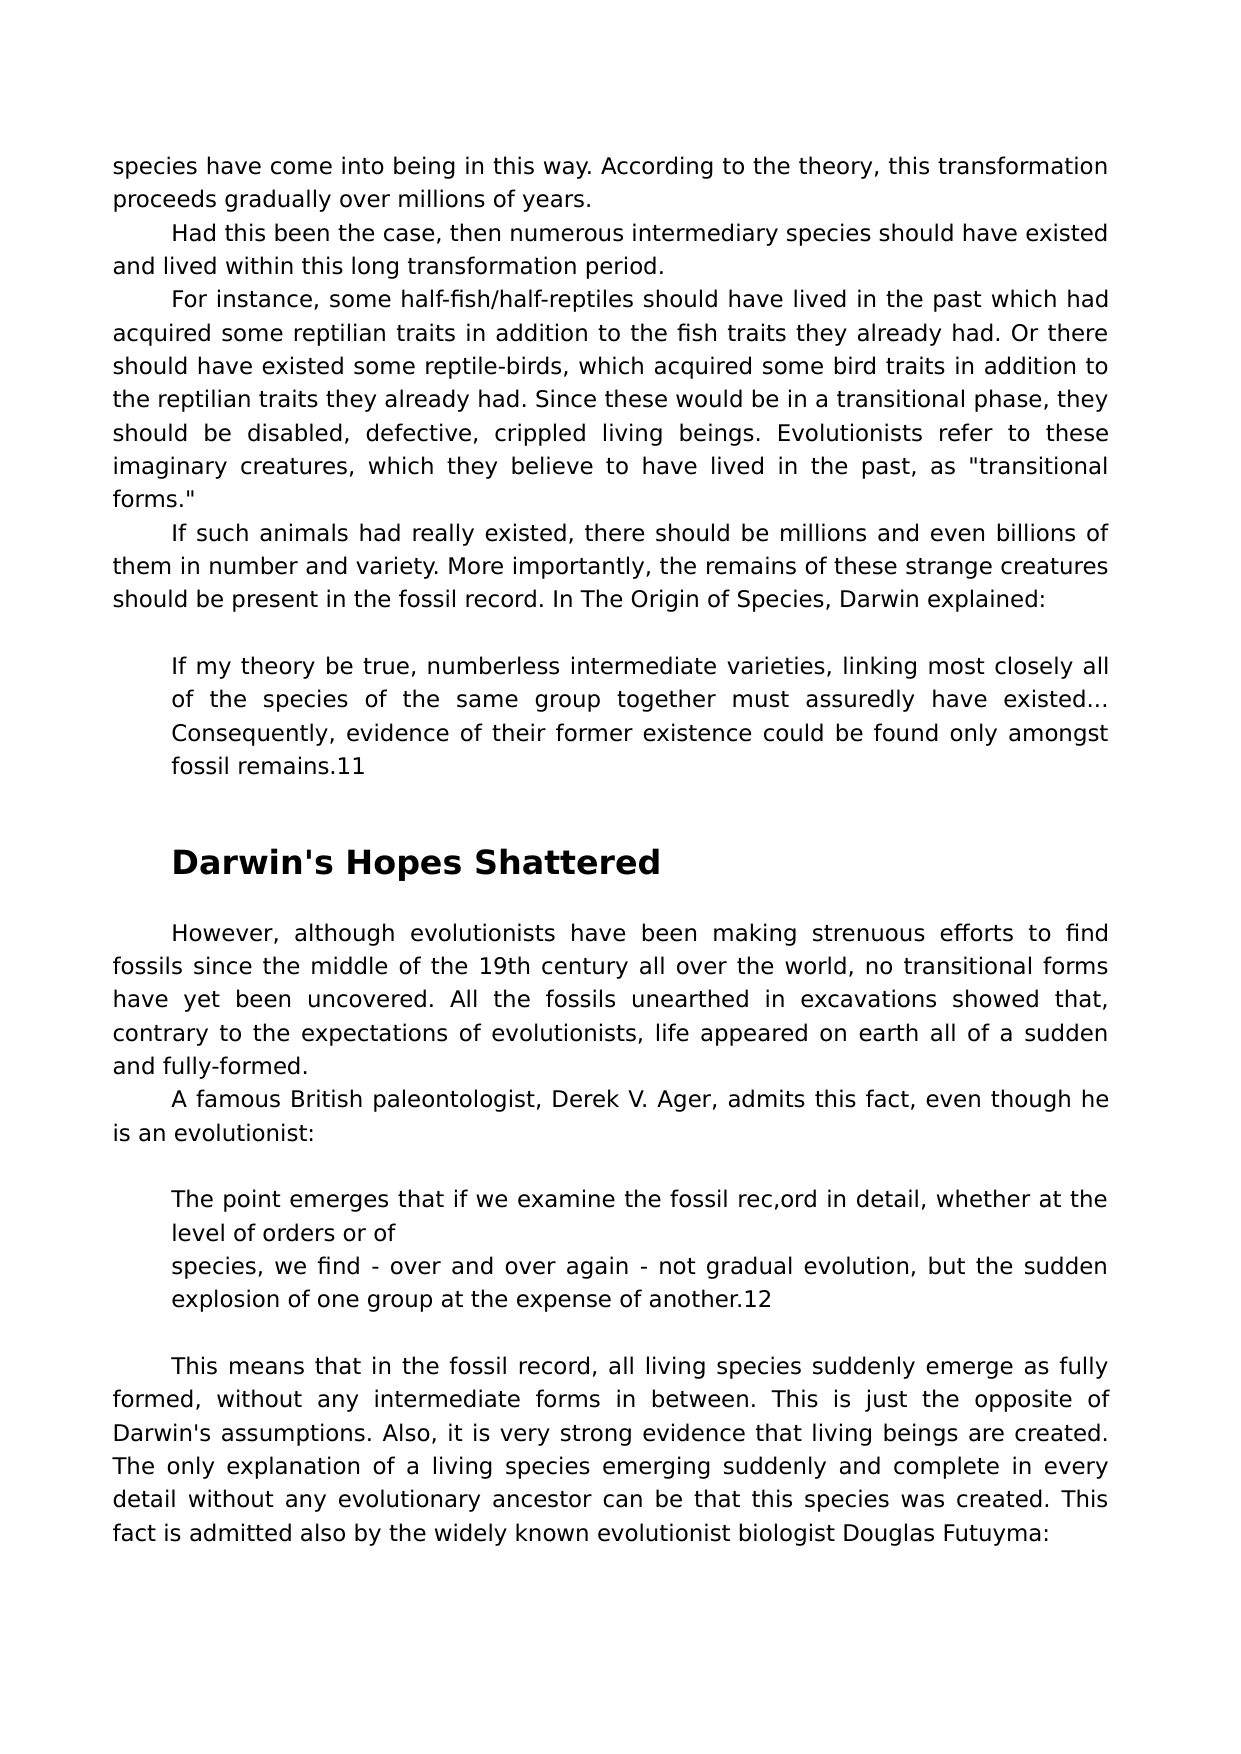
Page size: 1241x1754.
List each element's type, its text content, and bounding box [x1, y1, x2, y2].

text Darwin's Hopes Shattered [112, 848, 1110, 881]
text If my theory be true, numberless intermediate varieties, linking most closely all of the species of the same group together must assuredly have existed... Consequently, evidence of their former existence could be found only amongst fossil remains.11 [171, 648, 1110, 781]
text For instance, some half-fish/half-reptiles should have lived in the past which had acquired some reptilian traits in addition to the fish traits they already had. Or there should have existed some reptile-birds, which acquired some bird traits in addition to the reptilian traits they already had. Since these would be in a transitional phase, they should be disabled, defective, crippled living beings. Evolutionists refer to these imaginary creatures, which they believe to have lived in the past, as "transitional forms." [112, 281, 1110, 514]
text Had this been the case, then numerous intermediary species should have existed and lived within this long transformation period. [112, 214, 1110, 281]
text If such animals had really existed, there should be millions and even billions of them in number and variety. More importantly, the remains of these strange creatures should be present in the fossil record. In The Origin of Species, Darwin explained: [112, 514, 1110, 614]
text A famous British paleontologist, Derek V. Ager, admits this fact, even though he is an evolutionist: [112, 1081, 1110, 1148]
text However, although evolutionists have been making strenuous efforts to find fossils since the middle of the 19th century all over the world, no transitional forms have yet been uncovered. All the fossils unearthed in excavations showed that, contrary to the expectations of evolutionists, life appeared on earth all of a sudden and fully-formed. [112, 914, 1110, 1081]
text The point emerges that if we examine the fossil rec,ord in detail, whether at the level of orders or of [171, 1181, 1110, 1248]
text species, we find - over and over again - not gradual evolution, but the sudden explosion of one group at the expense of another.12 [171, 1248, 1110, 1314]
text species have come into being in this way. According to the theory, this transformation proceeds gradually over millions of years. [112, 148, 1110, 214]
text This means that in the fossil record, all living species suddenly emerge as fully formed, without any intermediate forms in between. This is just the opposite of Darwin's assumptions. Also, it is very strong evidence that living beings are created. The only explanation of a living species emerging suddenly and complete in every detail without any evolutionary ancestor can be that this species was created. This fact is admitted also by the widely known evolutionist biologist Douglas Futuyma: [112, 1348, 1110, 1548]
